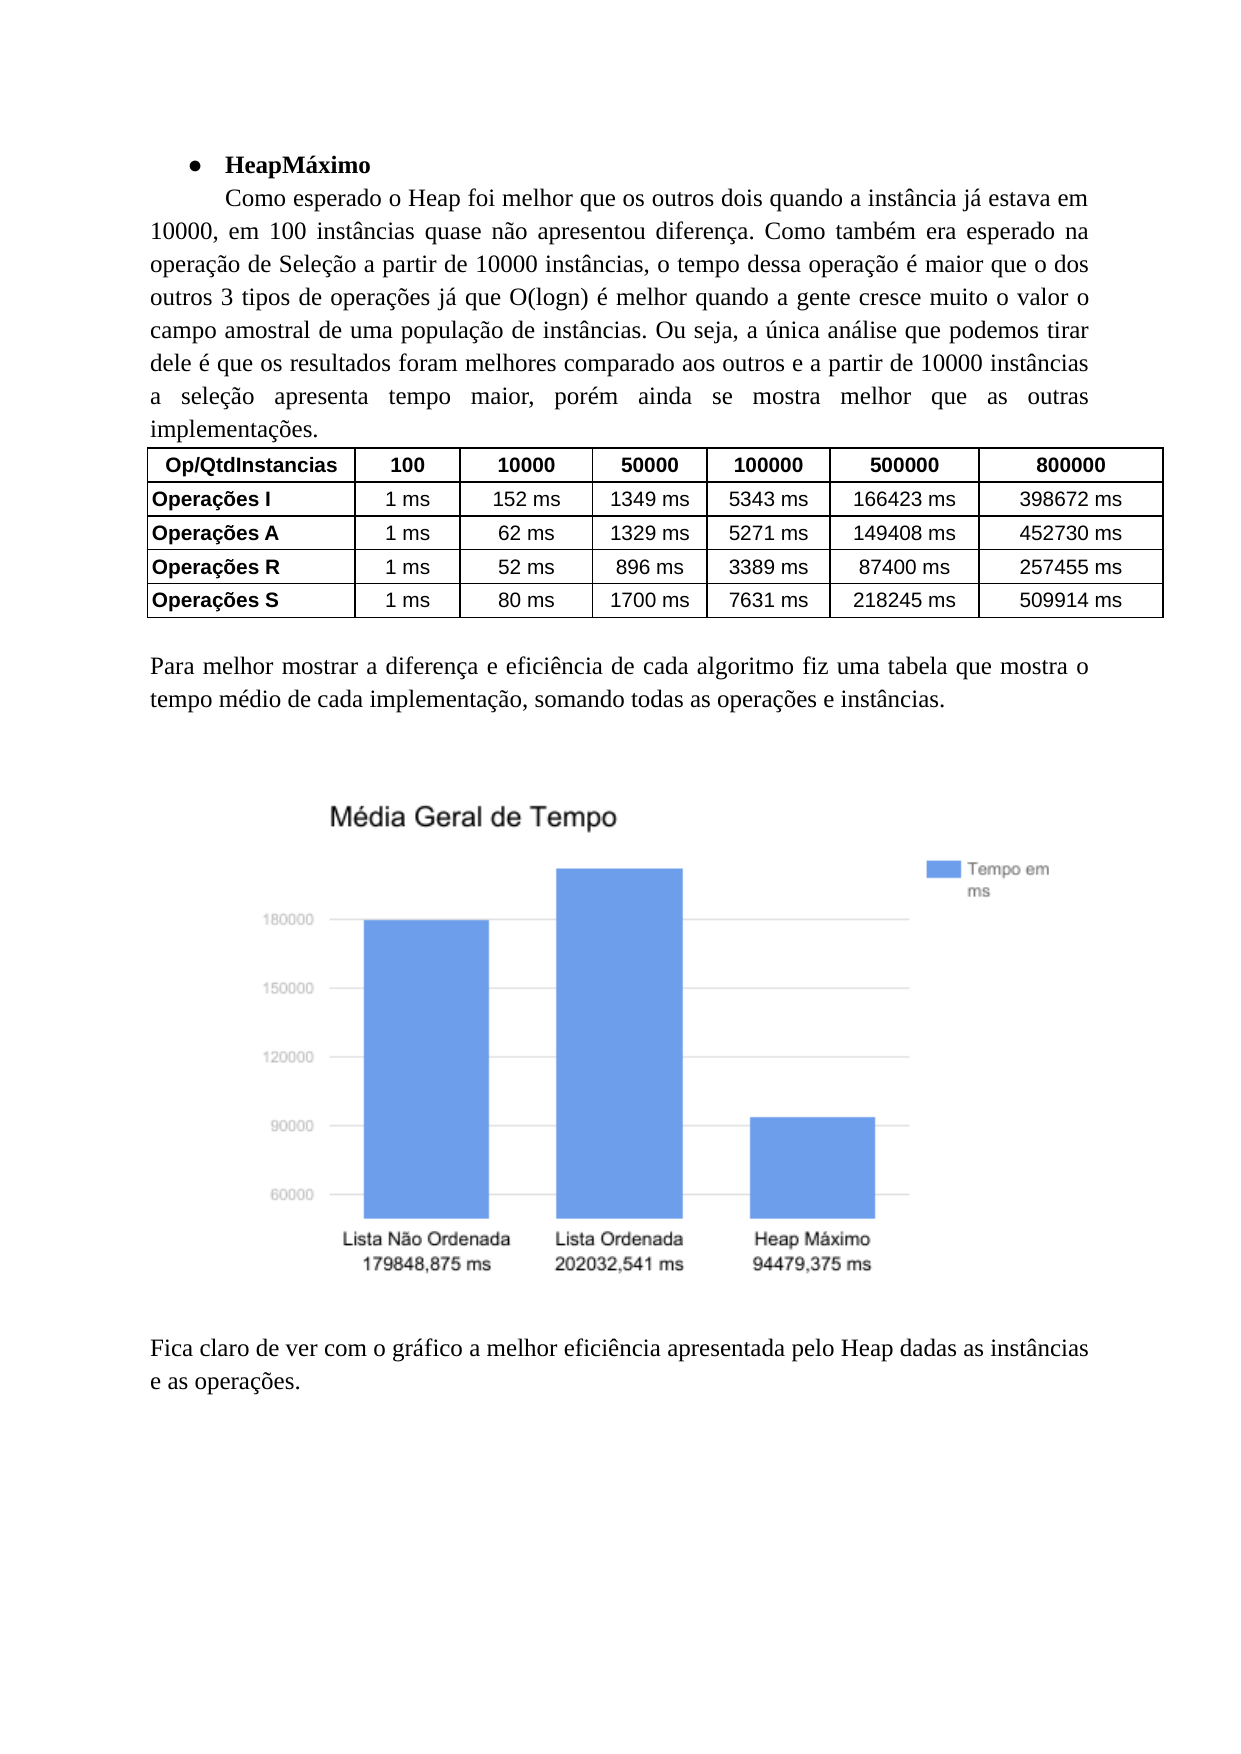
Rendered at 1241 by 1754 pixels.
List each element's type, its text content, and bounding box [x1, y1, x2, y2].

text Como esperado o Heap foi melhor que os outros dois quando a instância já estava em 10000, em 100 instâncias quase não apresentou diferença. Como também era esperado na operação de Seleção a partir de 10000 instâncias, o tempo dessa operação é maior que o dos outros 3 tipos de operações já que O(logn) é melhor quando a gente cresce muito o valor o campo amostral de uma população de instâncias. Ou seja, a única análise que podemos tirar dele é que os resultados foram melhores comparado aos outros e a partir de 10000 instâncias a seleção apresenta tempo maior, porém ainda se mostra melhor que as outras implementações. [150, 183, 1090, 443]
table_cell 1329 ms [593, 517, 706, 549]
table_cell 1 ms [356, 517, 459, 549]
table_cell 80 ms [461, 584, 592, 616]
table_cell 52 ms [461, 550, 592, 583]
table_cell 1700 ms [593, 584, 706, 616]
table_header 500000 [831, 449, 978, 481]
table_cell 5343 ms [708, 483, 829, 515]
table_cell 1 ms [356, 483, 459, 515]
table_cell 5271 ms [708, 517, 829, 549]
table_header 100000 [708, 449, 829, 481]
table_cell 149408 ms [831, 517, 978, 549]
table_cell 62 ms [461, 517, 592, 549]
table_cell 3389 ms [708, 550, 829, 583]
table_header Op/QtdInstancias [148, 449, 354, 481]
table_cell 7631 ms [708, 584, 829, 616]
table_cell Operações I [148, 483, 354, 515]
text Para melhor mostrar a diferença e eficiência de cada algoritmo fiz uma tabela que mostra o tempo médio de cada implementação, somando todas as operações e instâncias. [150, 651, 1090, 713]
table_cell Operações R [148, 550, 354, 583]
table_header 10000 [461, 449, 592, 481]
table_header 50000 [593, 449, 706, 481]
table_cell 218245 ms [831, 584, 978, 616]
text Fica claro de ver com o gráfico a melhor eficiência apresentada pelo Heap dadas as instâncias e as operações. [150, 1333, 1090, 1395]
table_cell 166423 ms [831, 483, 978, 515]
table_cell 257455 ms [980, 550, 1162, 583]
table_cell Operações A [148, 517, 354, 549]
table_cell 152 ms [461, 483, 592, 515]
table_cell Operações S [148, 584, 354, 616]
table_cell 1349 ms [593, 483, 706, 515]
table_header 800000 [980, 449, 1162, 481]
table_header 100 [356, 449, 459, 481]
table_cell 87400 ms [831, 550, 978, 583]
table_cell 1 ms [356, 584, 459, 616]
list HeapMáximo [187, 150, 1090, 179]
table_cell 398672 ms [980, 483, 1162, 515]
table_cell 509914 ms [980, 584, 1162, 616]
table_cell 452730 ms [980, 517, 1162, 549]
table_cell 896 ms [593, 550, 706, 583]
picture [150, 750, 1088, 1330]
table_cell 1 ms [356, 550, 459, 583]
